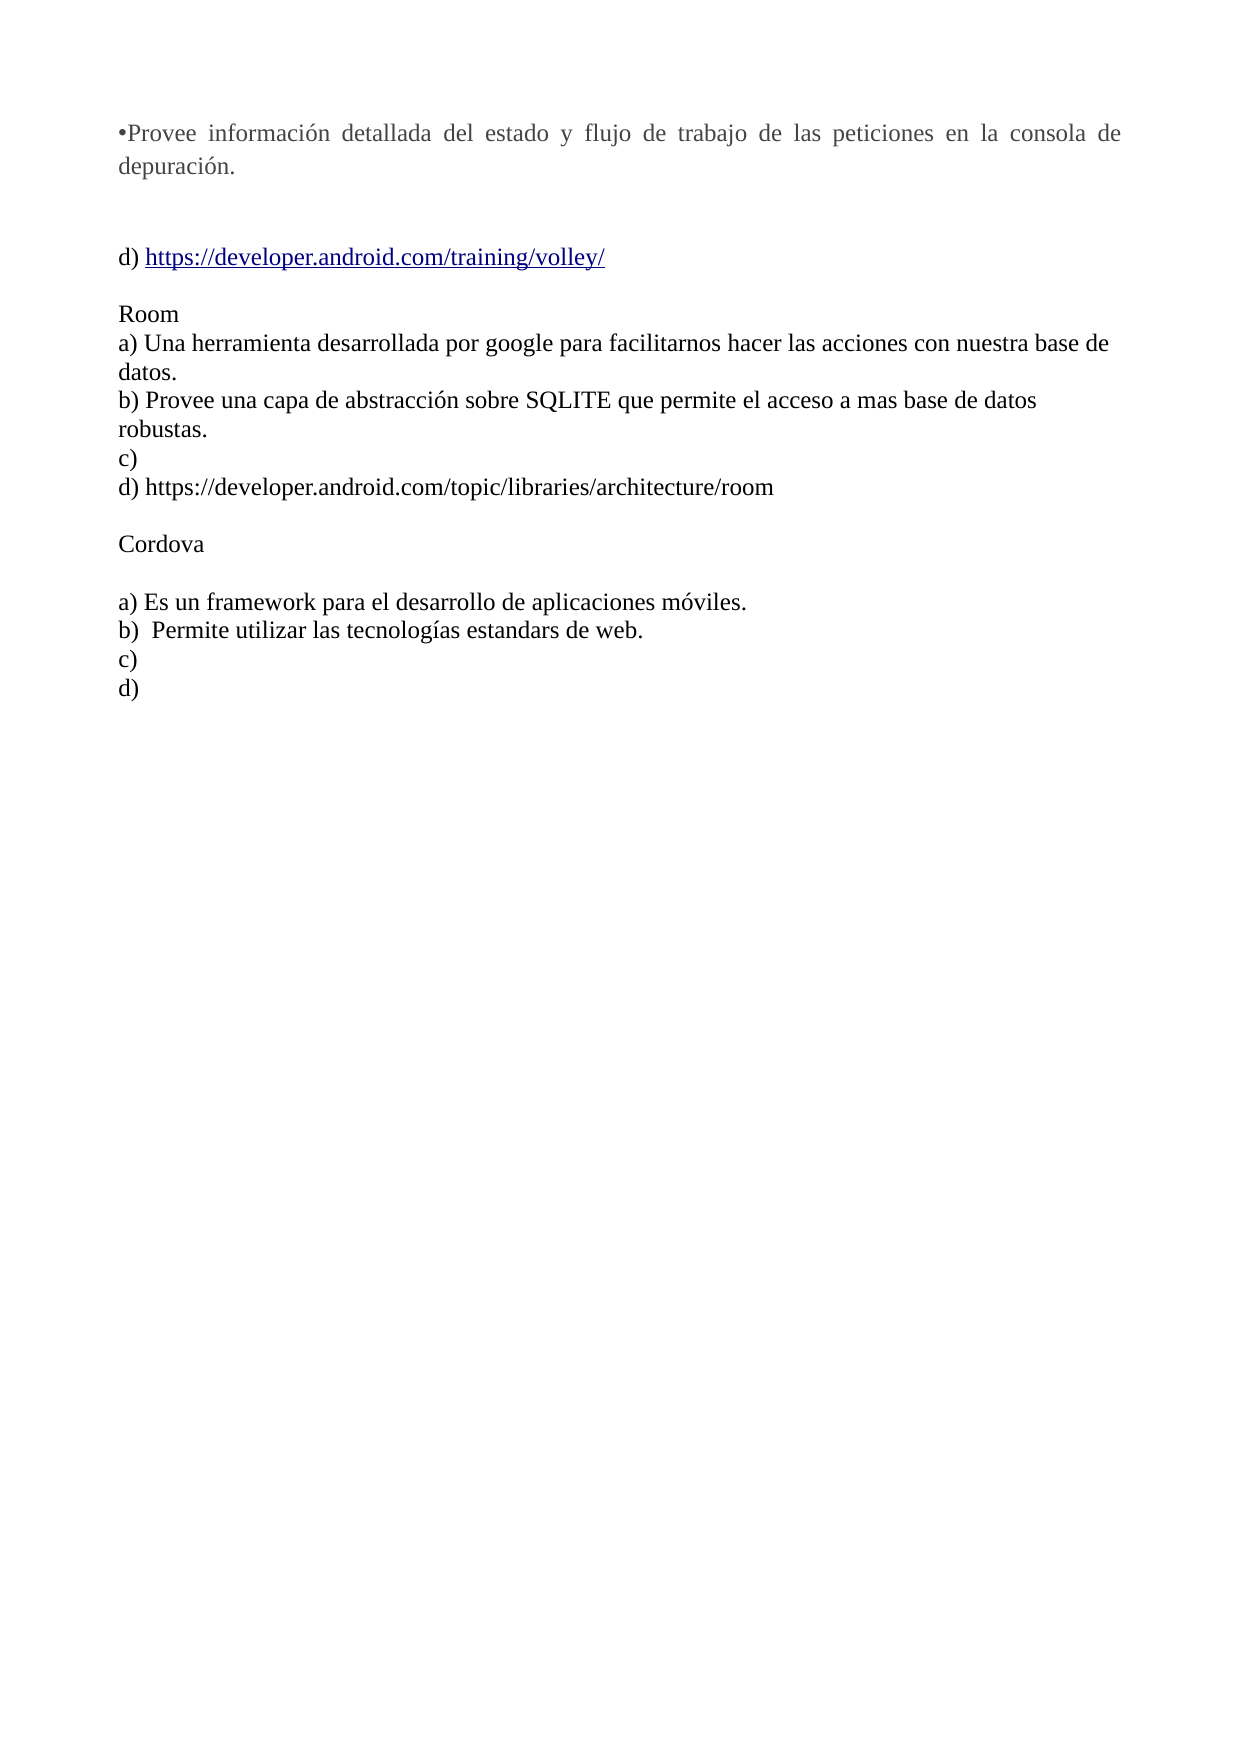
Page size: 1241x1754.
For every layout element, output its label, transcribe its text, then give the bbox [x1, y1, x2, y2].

text c) [118, 644, 1122, 673]
text Room [118, 299, 1122, 328]
text b) Permite utilizar las tecnologías estandars de web. [118, 615, 1122, 644]
text a) Es un framework para el desarrollo de aplicaciones móviles. [118, 587, 1122, 615]
text d) [118, 673, 1122, 702]
text d) https://developer.android.com/training/volley/ [118, 242, 1122, 270]
text c) [118, 443, 1122, 472]
text a) Una herramienta desarrollada por google para facilitarnos hacer las acciones con nuestra base de datos. [118, 328, 1122, 385]
text Cordova [118, 529, 1122, 558]
list Provee información detallada del estado y flujo de trabajo de las peticiones en la consola de depuración. [118, 118, 1122, 180]
text b) Provee una capa de abstracción sobre SQLITE que permite el acceso a mas base de datos robustas. [118, 385, 1122, 443]
text d) https://developer.android.com/topic/libraries/architecture/room [118, 472, 1122, 500]
